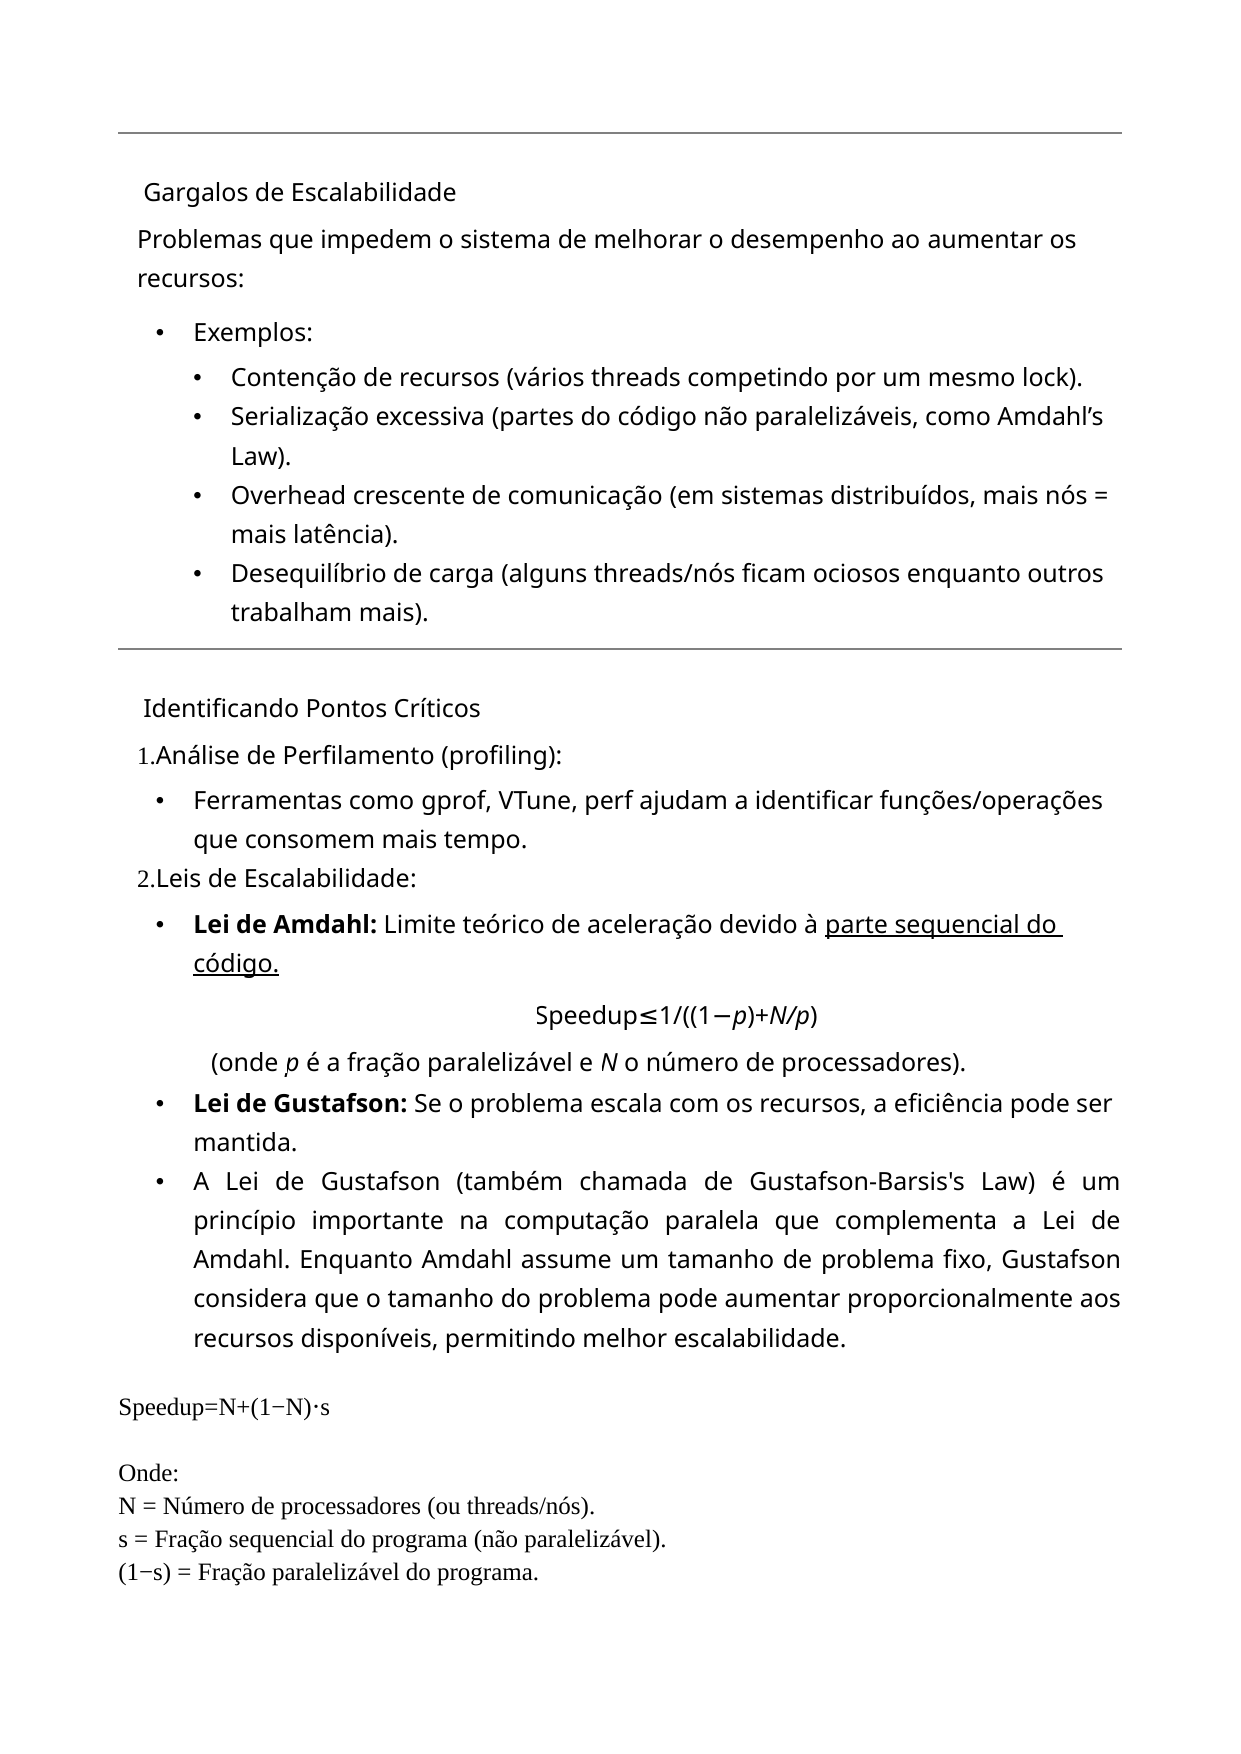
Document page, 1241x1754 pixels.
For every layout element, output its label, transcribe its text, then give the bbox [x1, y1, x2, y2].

list Desequilíbrio de carga (alguns threads/nós ficam ociosos enquanto outros trabalham mais). [193, 556, 1122, 629]
list Speedup≤1/((1−p)+N/p) [137, 997, 1122, 1031]
list Exemplos: [156, 314, 1122, 348]
text N = Número de processadores (ou threads/nós). [118, 1491, 1122, 1520]
list A Lei de Gustafson (também chamada de Gustafson-Barsis's Law) é um princípio importante na computação paralela que complementa a Lei de Amdahl. Enquanto Amdahl assume um tamanho de problema fixo, Gustafson considera que o tamanho do problema pode aumentar proporcionalmente aos recursos disponíveis, permitindo melhor escalabilidade. [156, 1163, 1122, 1354]
list Lei de Amdahl: Limite teórico de aceleração devido à parte sequencial do código. [156, 906, 1122, 980]
list Análise de Perfilamento (profiling): [118, 737, 1122, 771]
list Overhead crescente de comunicação (em sistemas distribuídos, mais nós = mais latência). [193, 477, 1122, 551]
text s = Fração sequencial do programa (não paralelizável). [118, 1524, 1122, 1553]
text Speedup=N+(1−N)⋅s [118, 1392, 1122, 1421]
text (1−s) = Fração paralelizável do programa. [118, 1557, 1122, 1586]
list Leis de Escalabilidade: [118, 861, 1122, 895]
list Contenção de recursos (vários threads competindo por um mesmo lock). [193, 360, 1122, 394]
subtitle Identificando Pontos Críticos [143, 691, 1122, 725]
subtitle Gargalos de Escalabilidade [143, 175, 1122, 209]
text Problemas que impedem o sistema de melhorar o desempenho ao aumentar os recursos: [137, 221, 1122, 295]
list Ferramentas como gprof, VTune, perf ajudam a identificar funções/operações que consomem mais tempo. [156, 783, 1122, 856]
text Onde: [118, 1458, 1122, 1487]
list (onde p é a fração paralelizável e N o número de processadores). [118, 1044, 1122, 1078]
list Serialização excessiva (partes do código não paralelizáveis, como Amdahl’s Law). [193, 399, 1122, 472]
list Lei de Gustafson: Se o problema escala com os recursos, a eficiência pode ser mantida. [156, 1085, 1122, 1158]
